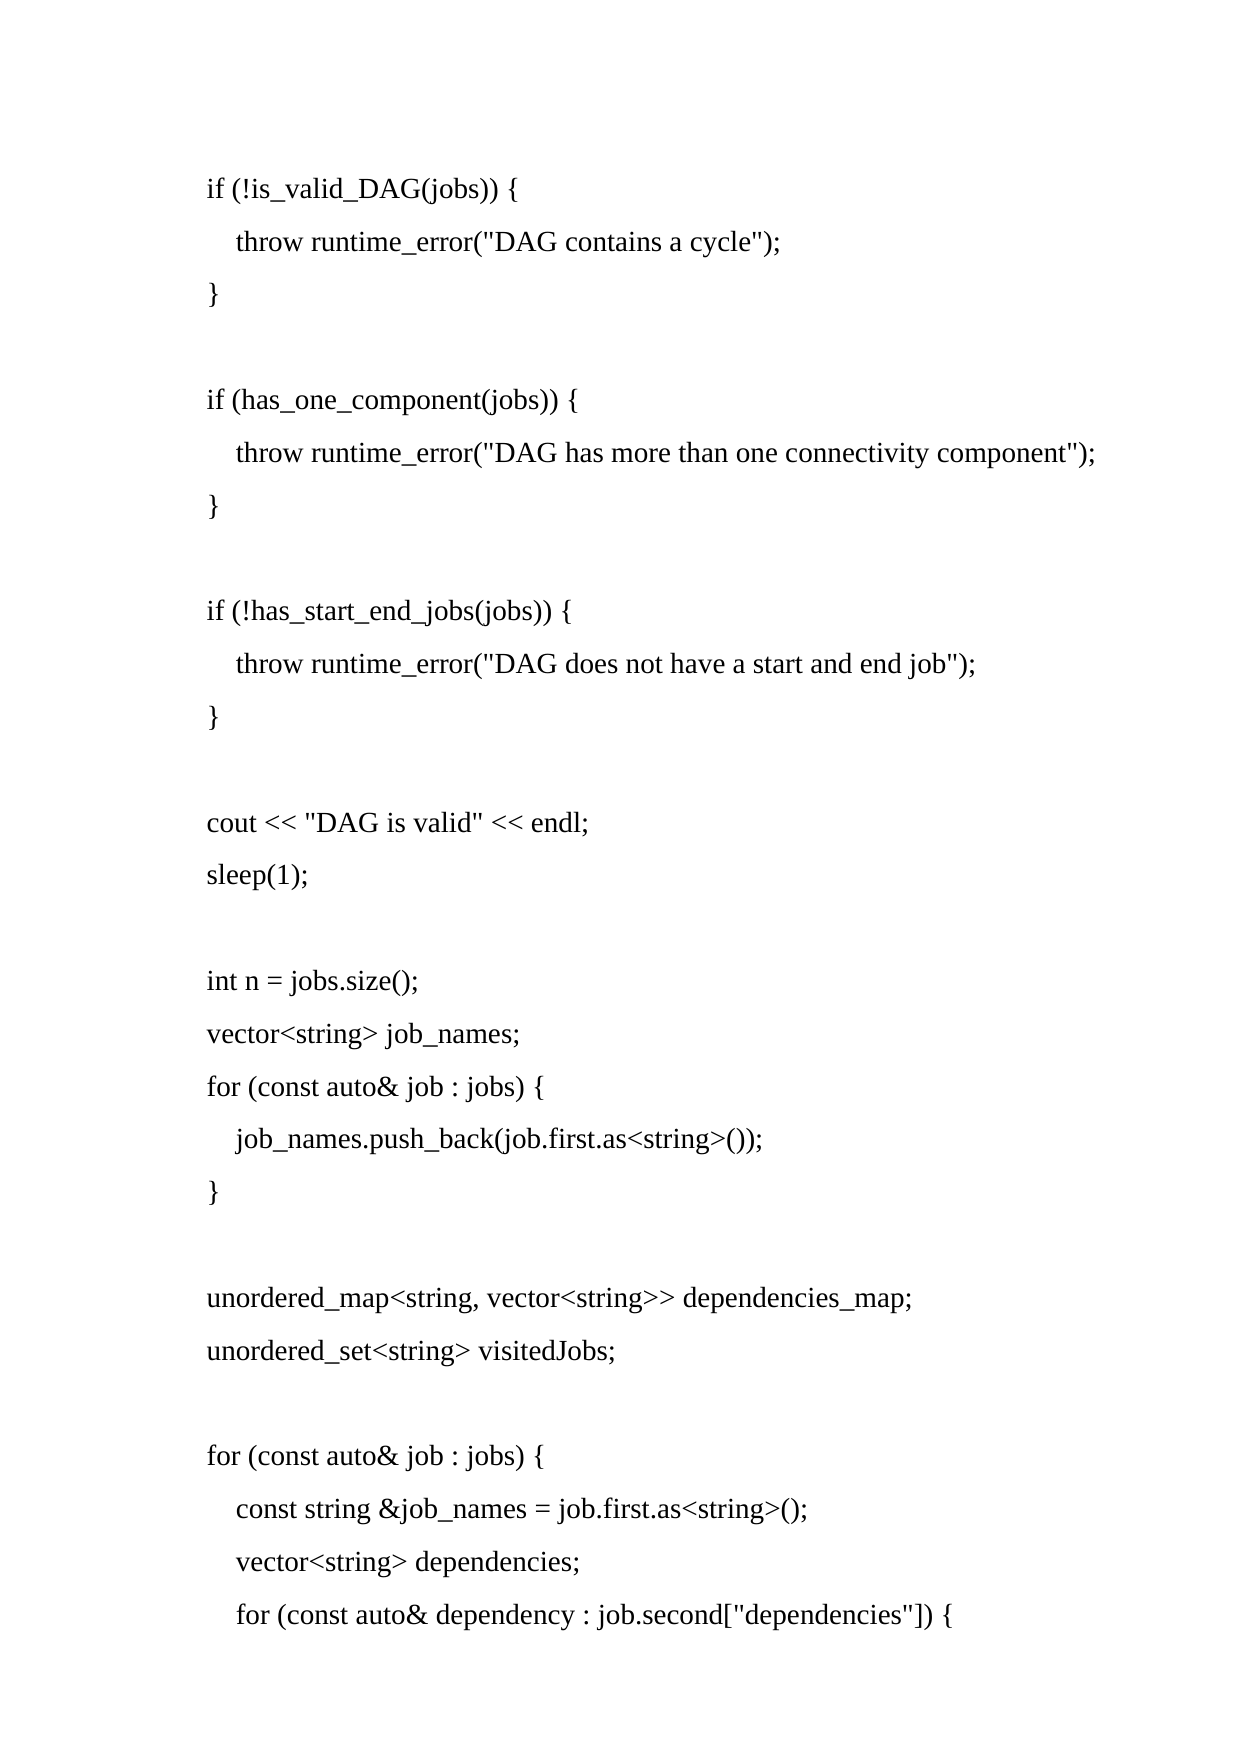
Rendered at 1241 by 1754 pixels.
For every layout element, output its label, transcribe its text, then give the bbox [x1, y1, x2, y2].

text vector<string> dependencies; [177, 1544, 1152, 1578]
text unordered_set<string> visitedJobs; [177, 1333, 1152, 1366]
text if (has_one_component(jobs)) { [177, 382, 1152, 416]
text int n = jobs.size(); [177, 963, 1152, 997]
text const string &job_names = job.first.as<string>(); [177, 1491, 1152, 1525]
text throw runtime_error("DAG contains a cycle"); [177, 224, 1152, 257]
text for (const auto& dependency : job.second["dependencies"]) { [177, 1597, 1152, 1630]
text } [177, 699, 1152, 733]
text vector<string> job_names; [177, 1016, 1152, 1049]
text for (const auto& job : jobs) { [177, 1069, 1152, 1102]
text if (!has_start_end_jobs(jobs)) { [177, 593, 1152, 627]
text } [177, 488, 1152, 521]
text unordered_map<string, vector<string>> dependencies_map; [177, 1280, 1152, 1313]
text for (const auto& job : jobs) { [177, 1438, 1152, 1472]
text job_names.push_back(job.first.as<string>()); [177, 1122, 1152, 1155]
text } [177, 1174, 1152, 1208]
text if (!is_valid_DAG(jobs)) { [177, 171, 1152, 204]
text } [177, 277, 1152, 310]
text throw runtime_error("DAG does not have a start and end job"); [177, 646, 1152, 680]
text throw runtime_error("DAG has more than one connectivity component"); [177, 435, 1152, 468]
text sleep(1); [177, 857, 1152, 891]
text cout << "DAG is valid" << endl; [177, 805, 1152, 838]
